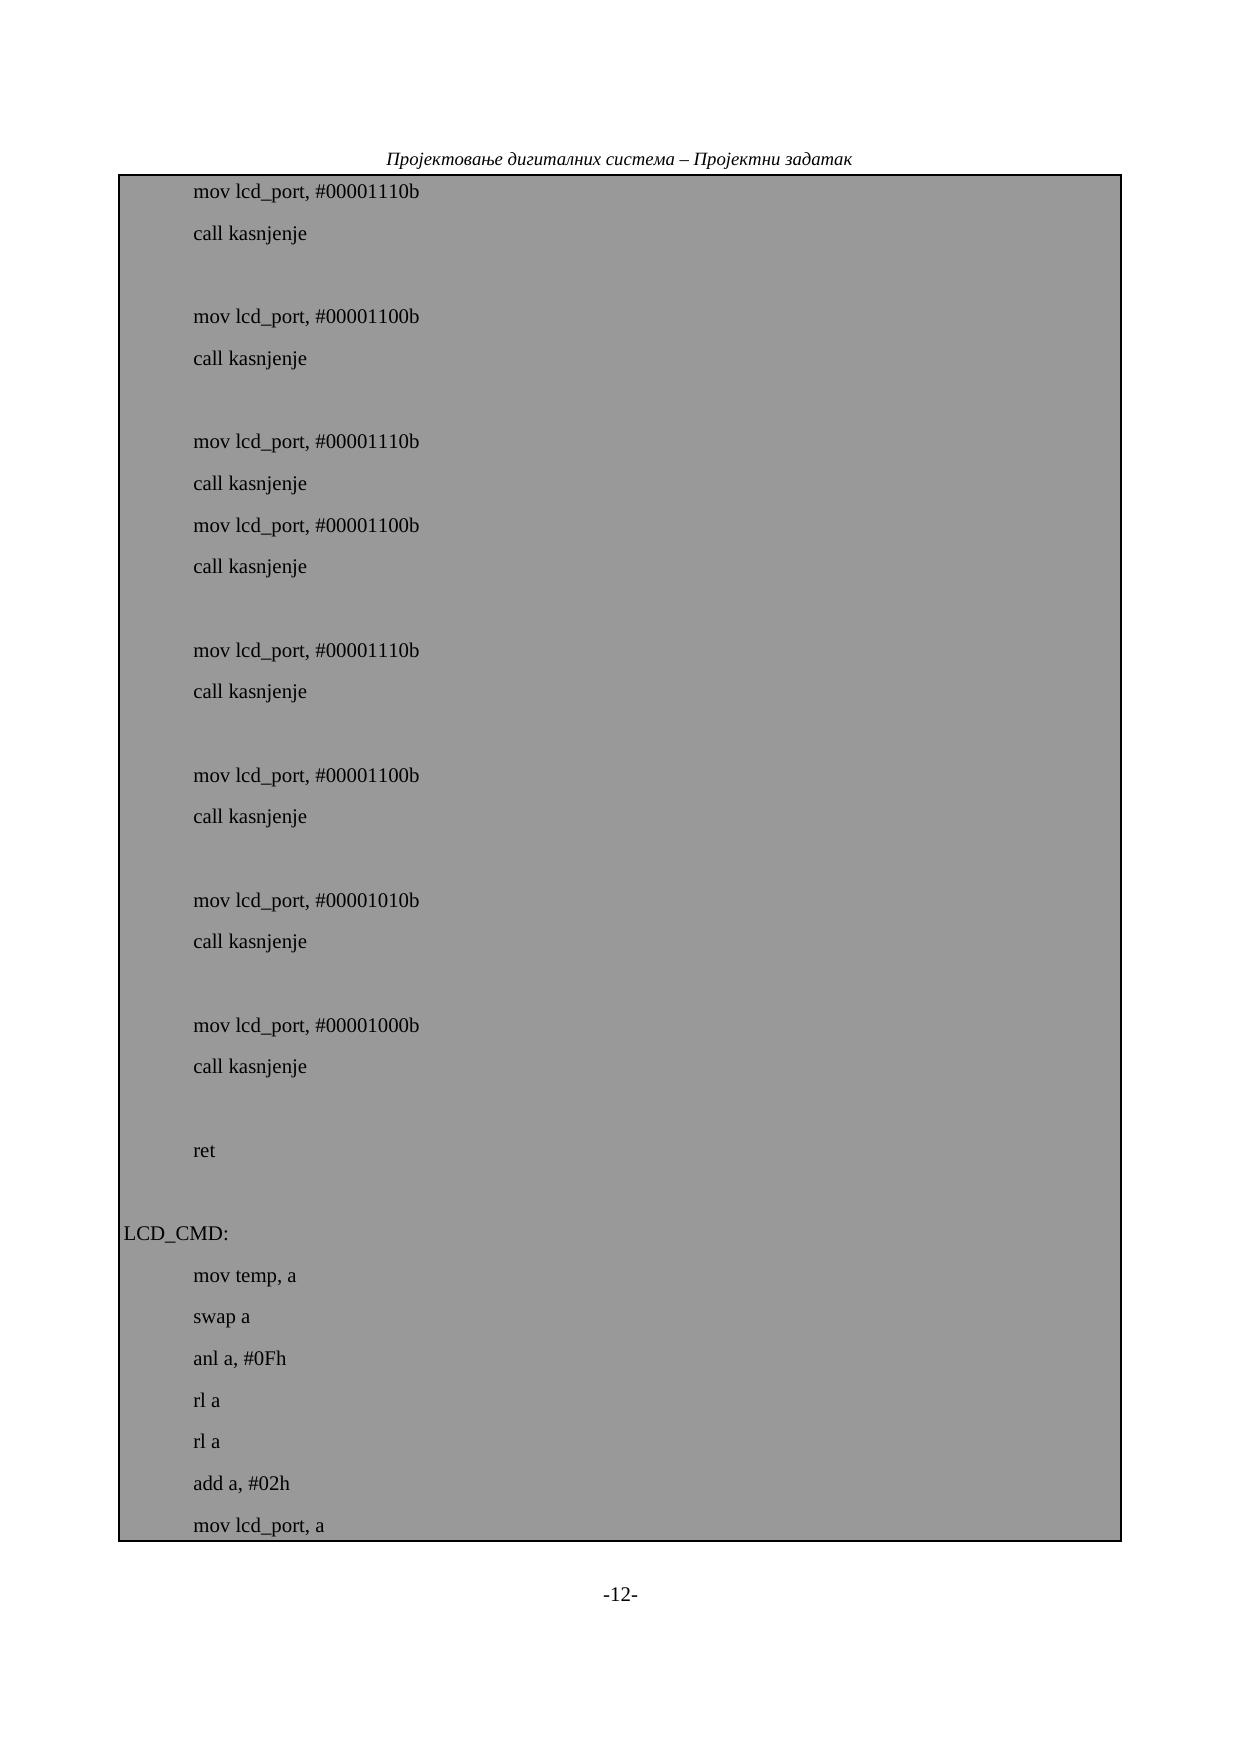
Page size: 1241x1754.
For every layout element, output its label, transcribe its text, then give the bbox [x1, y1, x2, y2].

text call kasnjenje [120, 799, 1120, 834]
text call kasnjenje [120, 674, 1120, 709]
text swap a [120, 1299, 1120, 1334]
text mov lcd_port, #00001100b [120, 299, 1120, 334]
text call kasnjenje [120, 549, 1120, 584]
text rl a [120, 1424, 1120, 1459]
text mov lcd_port, #00001110b [120, 424, 1120, 459]
text call kasnjenje [120, 466, 1120, 500]
text call kasnjenje [120, 1049, 1120, 1084]
text mov lcd_port, #00001100b [120, 758, 1120, 792]
text anl a, #0Fh [120, 1341, 1120, 1375]
text mov temp, a [120, 1258, 1120, 1292]
text LCD_CMD: [120, 1216, 1120, 1250]
text call kasnjenje [120, 341, 1120, 375]
text mov lcd_port, #00001000b [120, 1008, 1120, 1042]
text ret [120, 1133, 1120, 1167]
text call kasnjenje [120, 924, 1120, 959]
text call kasnjenje [120, 216, 1120, 250]
text mov lcd_port, #00001100b [120, 508, 1120, 542]
text mov lcd_port, a [120, 1508, 1120, 1540]
text rl a [120, 1383, 1120, 1417]
text mov lcd_port, #00001110b [120, 633, 1120, 667]
text mov lcd_port, #00001010b [120, 883, 1120, 917]
text mov lcd_port, #00001110b [120, 176, 1120, 209]
text add a, #02h [120, 1466, 1120, 1500]
